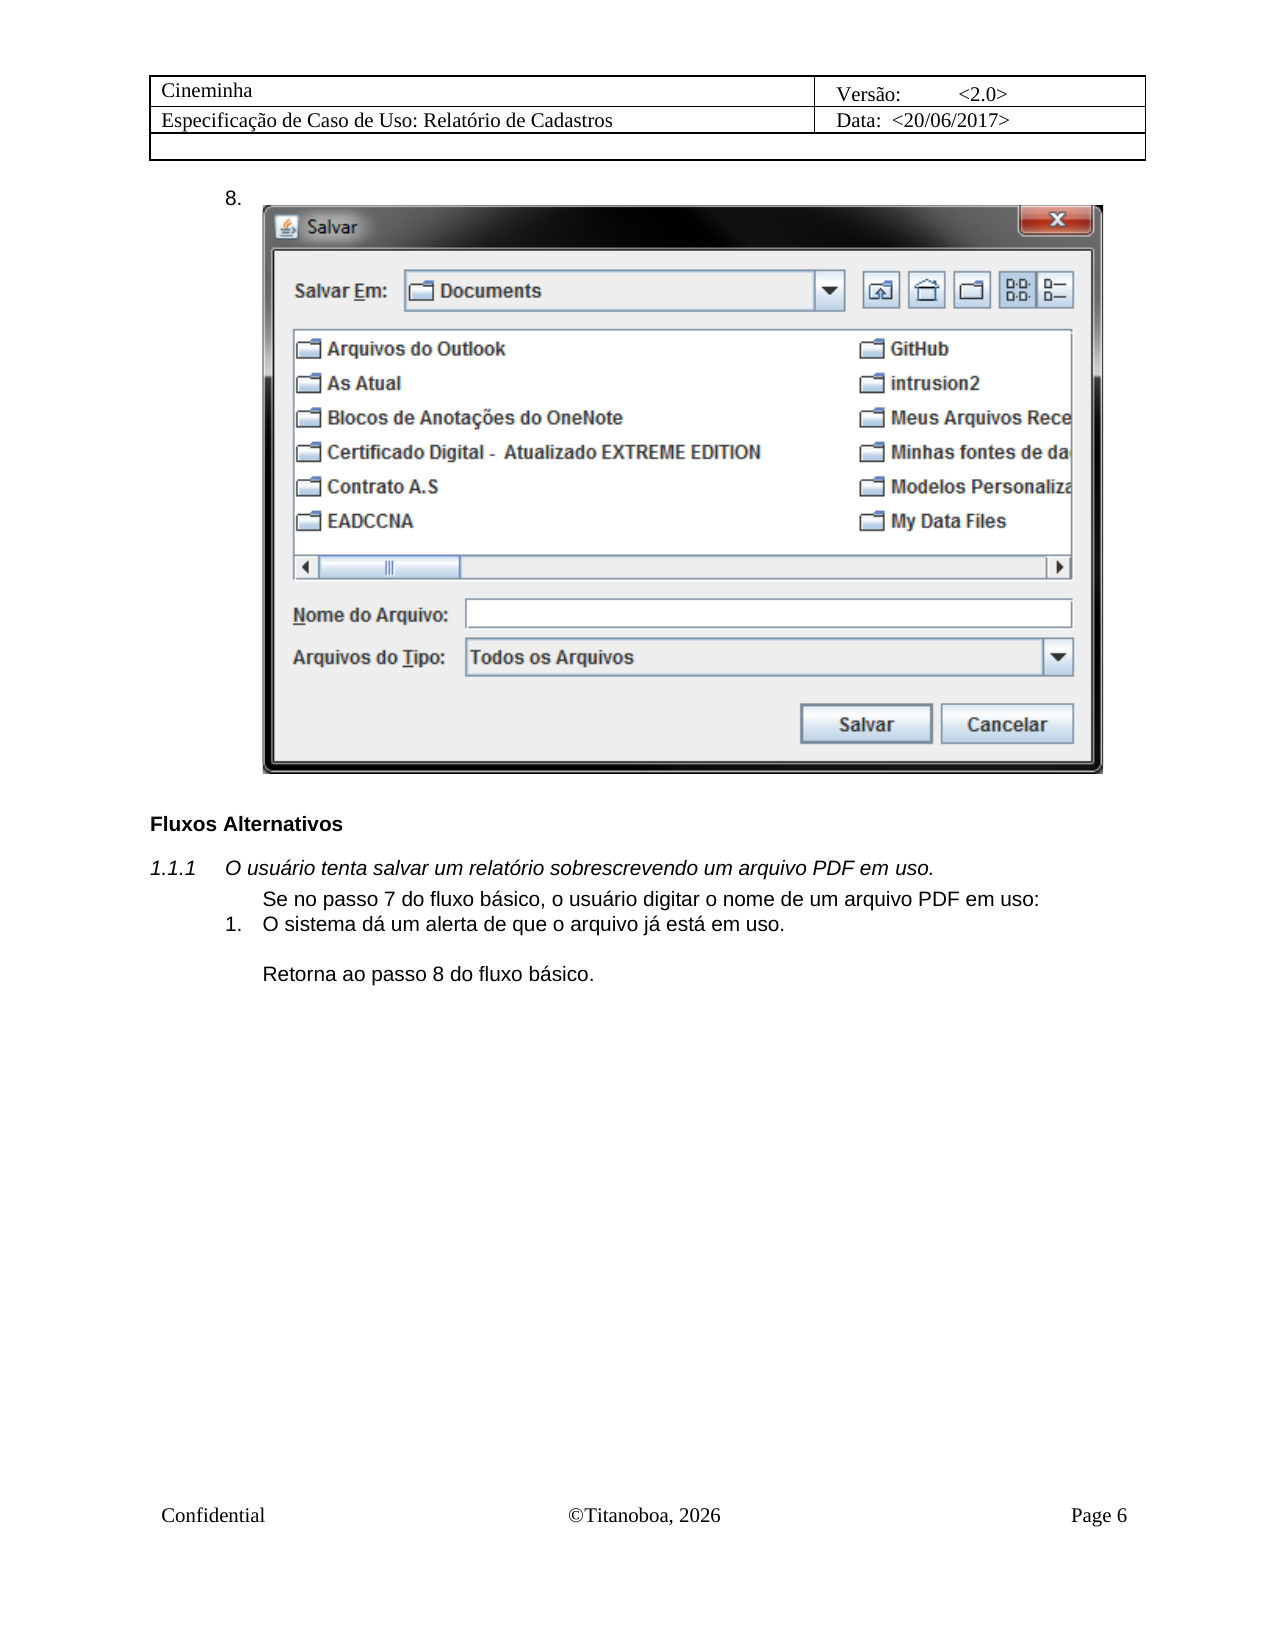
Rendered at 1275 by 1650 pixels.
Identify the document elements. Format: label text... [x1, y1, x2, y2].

subtitle O usuário tenta salvar um relatório sobrescrevendo um arquivo PDF em uso. [150, 855, 1125, 880]
text Se no passo 7 do fluxo básico, o usuário digitar o nome de um arquivo PDF em uso: [262, 886, 1125, 911]
list O sistema dá um alerta de que o arquivo já está em uso. [225, 911, 1125, 936]
subtitle Fluxos Alternativos [150, 811, 1125, 836]
text Retorna ao passo 8 do fluxo básico. [262, 961, 1125, 986]
